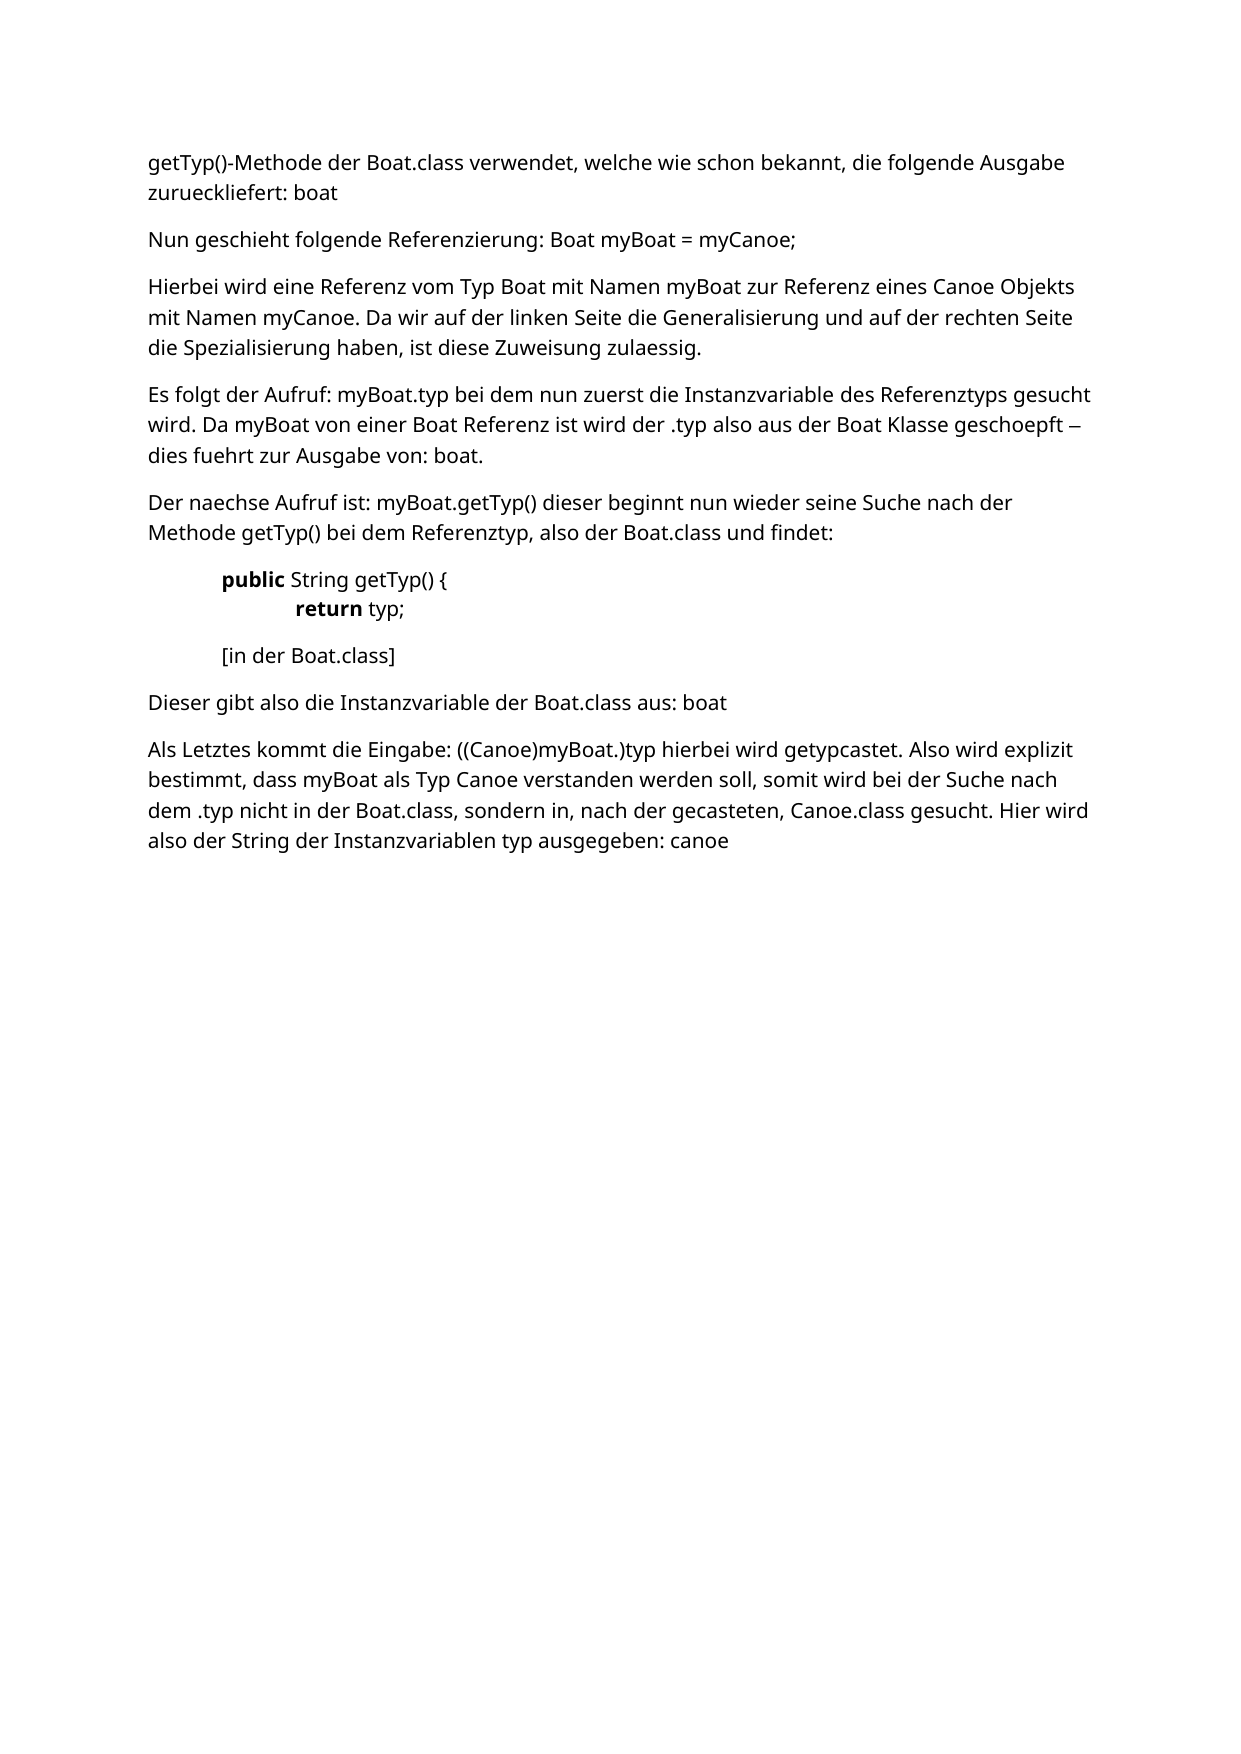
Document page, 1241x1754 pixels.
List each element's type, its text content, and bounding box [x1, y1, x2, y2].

text Der naechse Aufruf ist: myBoat.getTyp() dieser beginnt nun wieder seine Suche nach der Methode getTyp() bei dem Referenztyp, also der Boat.class und findet: [148, 488, 1093, 547]
text Hierbei wird eine Referenz vom Typ Boat mit Namen myBoat zur Referenz eines Canoe Objekts mit Namen myCanoe. Da wir auf der linken Seite die Generalisierung und auf der rechten Seite die Spezialisierung haben, ist diese Zuweisung zulaessig. [148, 272, 1093, 361]
text public String getTyp() { [148, 566, 1093, 594]
text return typ; [148, 594, 1093, 622]
text getTyp()-Methode der Boat.class verwendet, welche wie schon bekannt, die folgende Ausgabe zurueckliefert: boat [148, 148, 1093, 206]
text Als Letztes kommt die Eingabe: ((Canoe)myBoat.)typ hierbei wird getypcastet. Also wird explizit bestimmt, dass myBoat als Typ Canoe verstanden werden soll, somit wird bei der Suche nach dem .typ nicht in der Boat.class, sondern in, nach der gecasteten, Canoe.class gesucht. Hier wird also der String der Instanzvariablen typ ausgegeben: canoe [148, 735, 1093, 855]
text Es folgt der Aufruf: myBoat.typ bei dem nun zuerst die Instanzvariable des Referenztyps gesucht wird. Da myBoat von einer Boat Referenz ist wird der .typ also aus der Boat Klasse geschoepft – dies fuehrt zur Ausgabe von: boat. [148, 380, 1093, 469]
text [in der Boat.class] [148, 641, 1093, 669]
text Dieser gibt also die Instanzvariable der Boat.class aus: boat [148, 688, 1093, 717]
text Nun geschieht folgende Referenzierung: Boat myBoat = myCanoe; [148, 225, 1093, 253]
